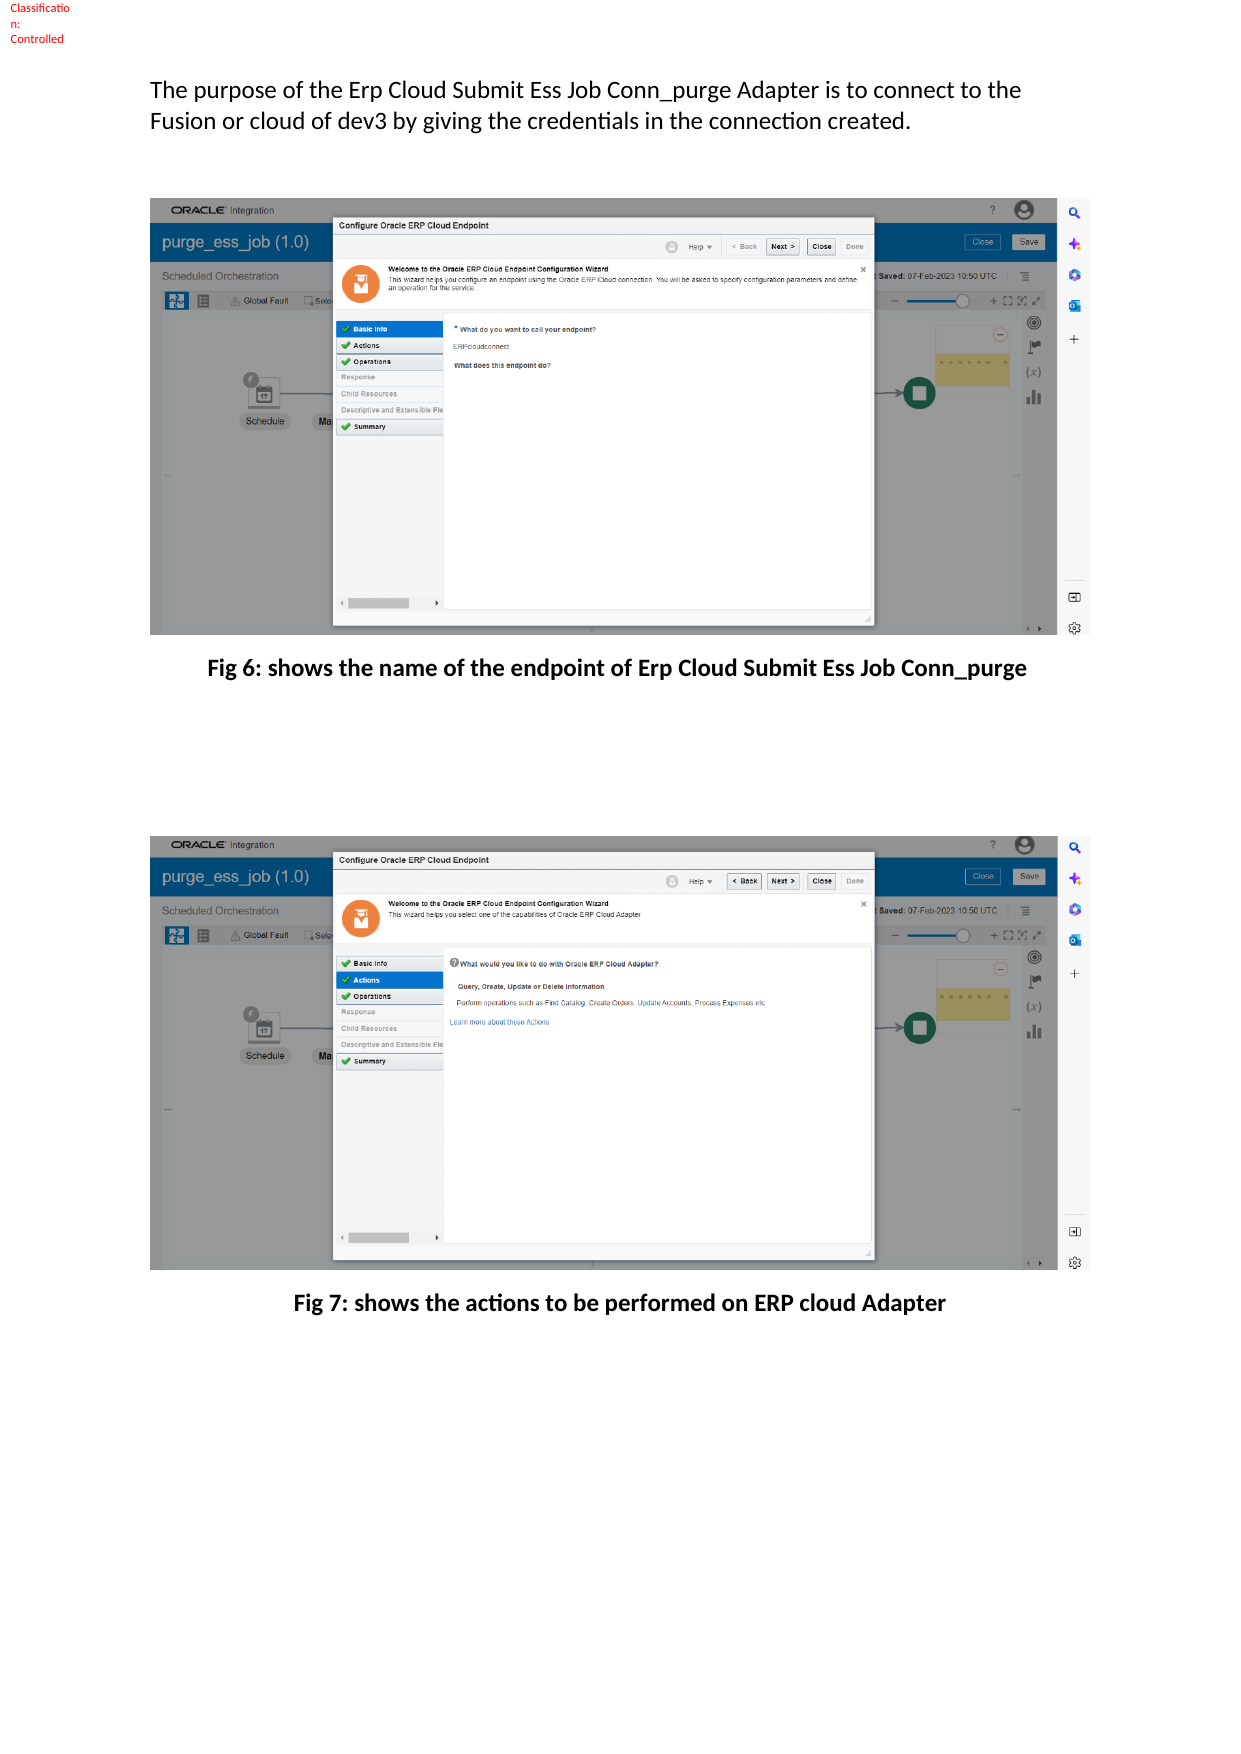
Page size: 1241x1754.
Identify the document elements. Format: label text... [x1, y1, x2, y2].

text The purpose of the Erp Cloud Submit Ess Job Conn_purge Adapter is to connect to the Fusion or cloud of dev3 by giving the credentials in the connection created. [150, 74, 1090, 136]
text Fig 6: shows the name of the endpoint of Erp Cloud Submit Ess Job Conn_purge [150, 652, 1090, 682]
text Fig 7: shows the actions to be performed on ERP cloud Adapter [150, 1287, 1090, 1318]
